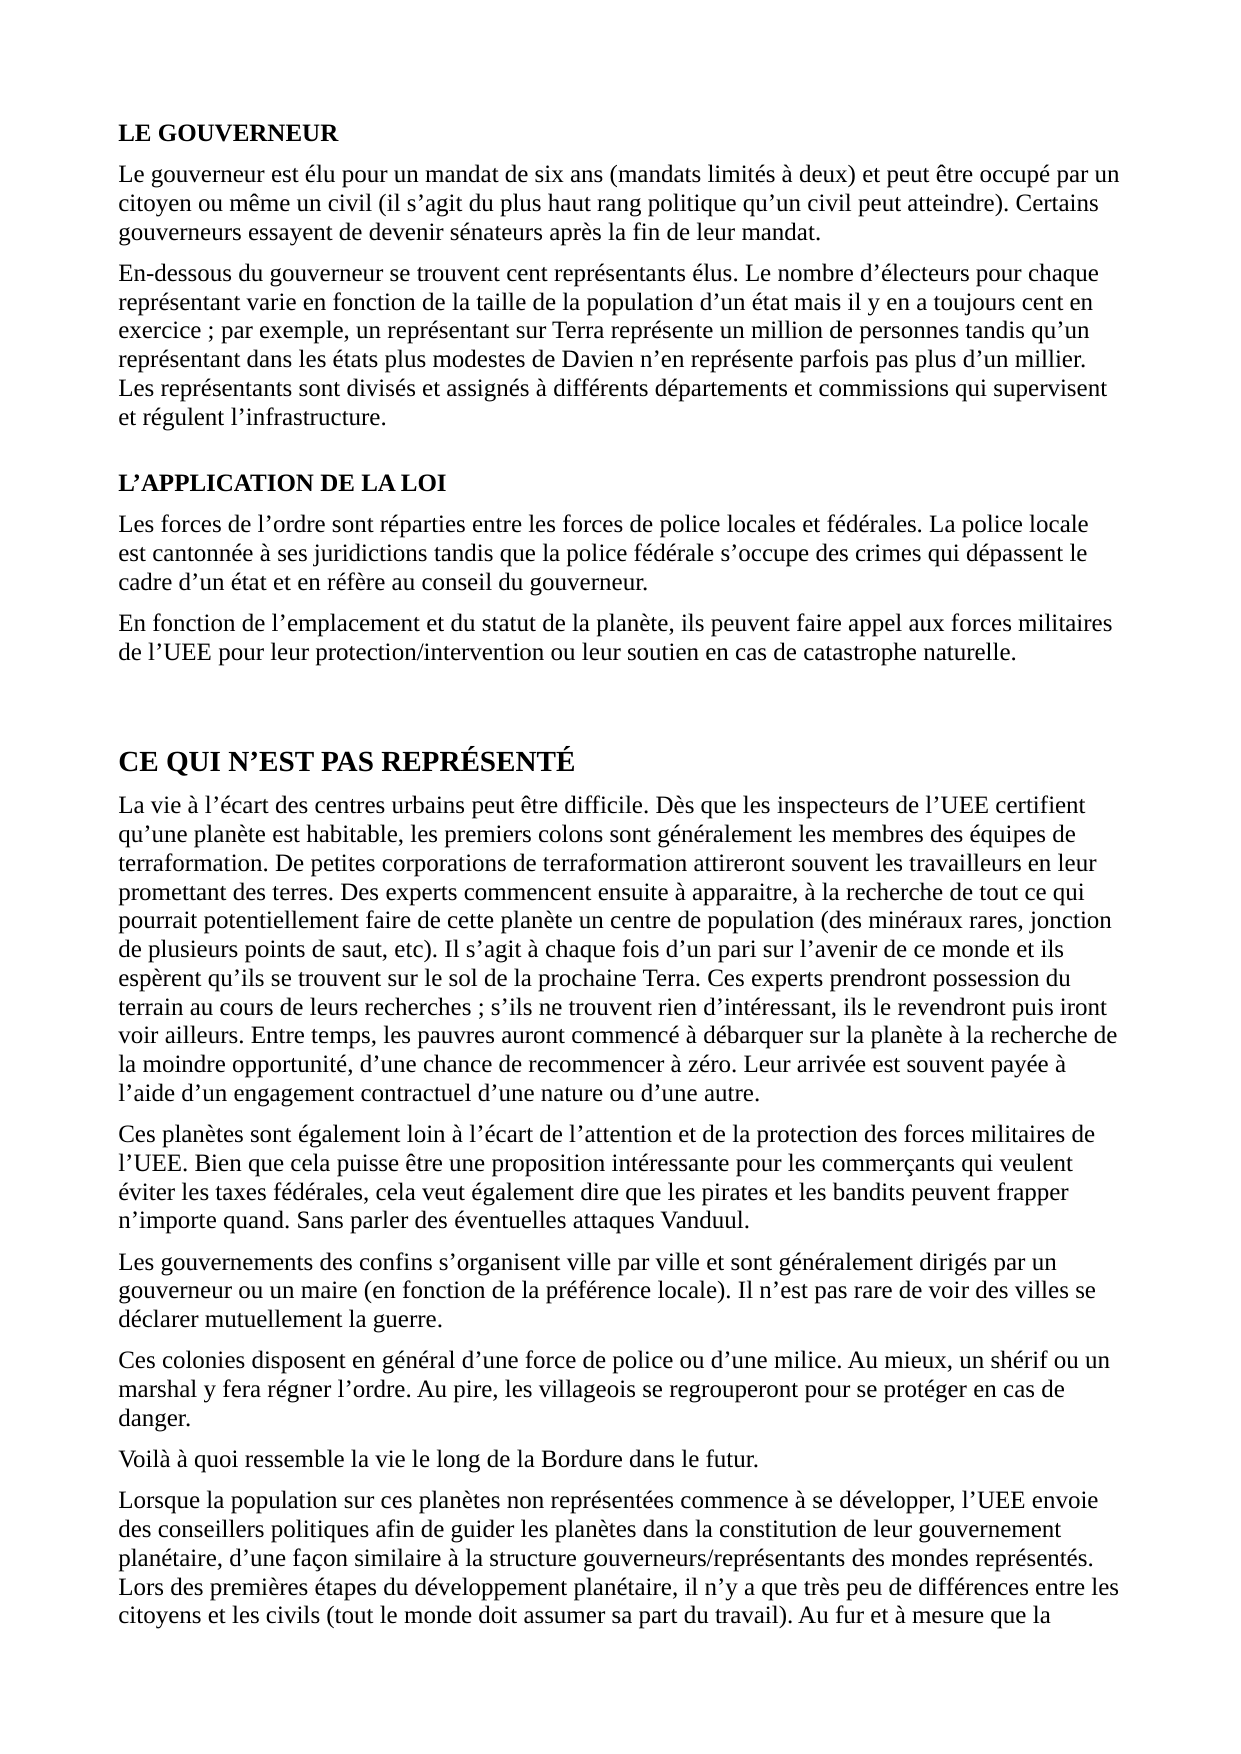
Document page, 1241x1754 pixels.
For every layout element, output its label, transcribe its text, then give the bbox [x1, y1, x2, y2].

subtitle L’APPLICATION DE LA LOI [118, 468, 1122, 497]
text Ces planètes sont également loin à l’écart de l’attention et de la protection des forces militaires de l’UEE. Bien que cela puisse être une proposition intéressante pour les commerçants qui veulent éviter les taxes fédérales, cela veut également dire que les pirates et les bandits peuvent frapper n’importe quand. Sans parler des éventuelles attaques Vanduul. [118, 1119, 1122, 1234]
text Le gouverneur est élu pour un mandat de six ans (mandats limités à deux) et peut être occupé par un citoyen ou même un civil (il s’agit du plus haut rang politique qu’un civil peut atteindre). Certains gouverneurs essayent de devenir sénateurs après la fin de leur mandat. [118, 159, 1122, 246]
text Les forces de l’ordre sont réparties entre les forces de police locales et fédérales. La police locale est cantonnée à ses juridictions tandis que la police fédérale s’occupe des crimes qui dépassent le cadre d’un état et en réfère au conseil du gouverneur. [118, 509, 1122, 596]
text Voilà à quoi ressemble la vie le long de la Bordure dans le futur. [118, 1444, 1122, 1473]
text En fonction de l’emplacement et du statut de la planète, ils peuvent faire appel aux forces militaires de l’UEE pour leur protection/intervention ou leur soutien en cas de catastrophe naturelle. [118, 608, 1122, 666]
text Lorsque la population sur ces planètes non représentées commence à se développer, l’UEE envoie des conseillers politiques afin de guider les planètes dans la constitution de leur gouvernement planétaire, d’une façon similaire à la structure gouverneurs/représentants des mondes représentés. Lors des premières étapes du développement planétaire, il n’y a que très peu de différences entre les citoyens et les civils (tout le monde doit assumer sa part du travail). Au fur et à mesure que la [118, 1485, 1122, 1629]
text La vie à l’écart des centres urbains peut être difficile. Dès que les inspecteurs de l’UEE certifient qu’une planète est habitable, les premiers colons sont généralement les membres des équipes de terraformation. De petites corporations de terraformation attireront souvent les travailleurs en leur promettant des terres. Des experts commencent ensuite à apparaitre, à la recherche de tout ce qui pourrait potentiellement faire de cette planète un centre de population (des minéraux rares, jonction de plusieurs points de saut, etc). Il s’agit à chaque fois d’un pari sur l’avenir de ce monde et ils espèrent qu’ils se trouvent sur le sol de la prochaine Terra. Ces experts prendront possession du terrain au cours de leurs recherches ; s’ils ne trouvent rien d’intéressant, ils le revendront puis iront voir ailleurs. Entre temps, les pauvres auront commencé à débarquer sur la planète à la recherche de la moindre opportunité, d’une chance de recommencer à zéro. Leur arrivée est souvent payée à l’aide d’un engagement contractuel d’une nature ou d’une autre. [118, 790, 1122, 1107]
text Les gouvernements des confins s’organisent ville par ville et sont généralement dirigés par un gouverneur ou un maire (en fonction de la préférence locale). Il n’est pas rare de voir des villes se déclarer mutuellement la guerre. [118, 1247, 1122, 1333]
text Ces colonies disposent en général d’une force de police ou d’une milice. Au mieux, un shérif ou un marshal y fera régner l’ordre. Au pire, les villageois se regrouperont pour se protéger en cas de danger. [118, 1345, 1122, 1432]
subtitle LE GOUVERNEUR [118, 118, 1122, 147]
subtitle CE QUI N’EST PAS REPRÉSENTÉ [118, 744, 1122, 778]
text En-dessous du gouverneur se trouvent cent représentants élus. Le nombre d’électeurs pour chaque représentant varie en fonction de la taille de la population d’un état mais il y en a toujours cent en exercice ; par exemple, un représentant sur Terra représente un million de personnes tandis qu’un représentant dans les états plus modestes de Davien n’en représente parfois pas plus d’un millier. Les représentants sont divisés et assignés à différents départements et commissions qui supervisent et régulent l’infrastructure. [118, 258, 1122, 431]
